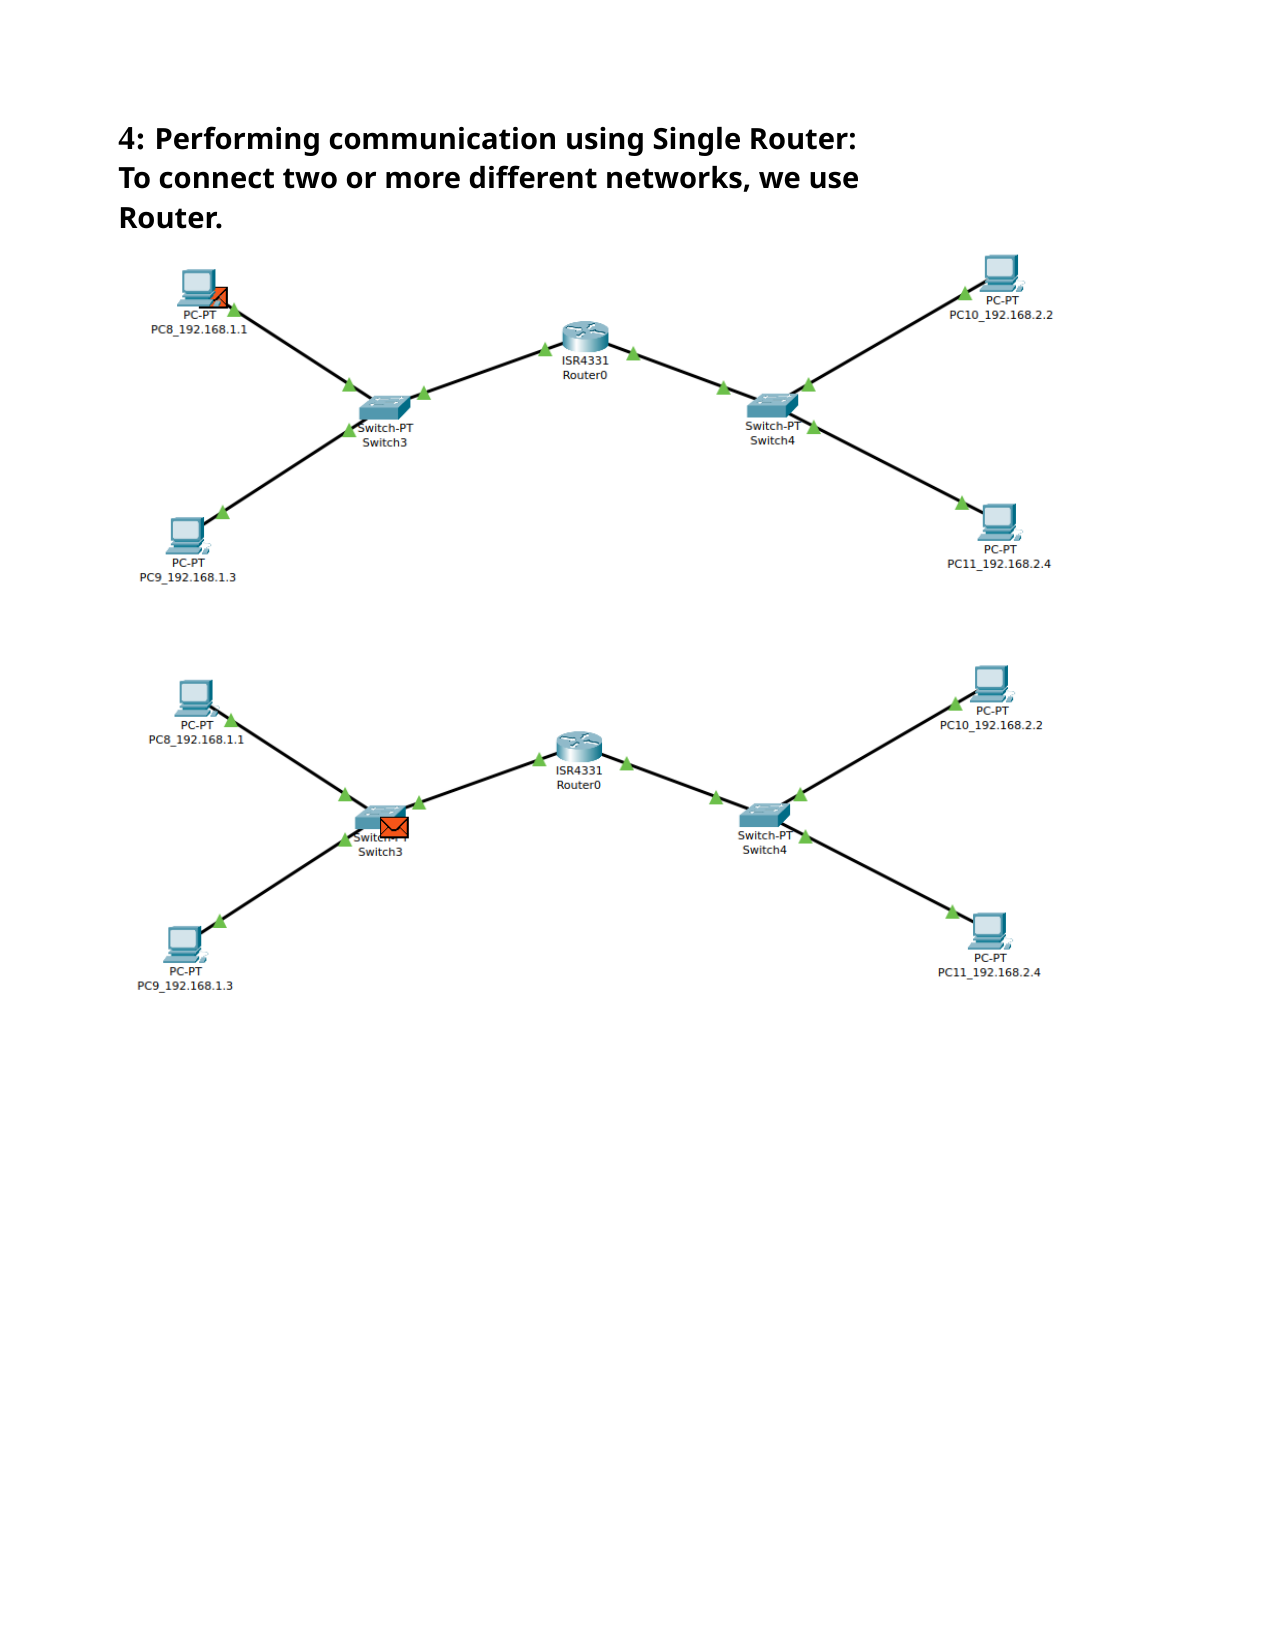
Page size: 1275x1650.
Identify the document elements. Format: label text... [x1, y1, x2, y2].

picture [118, 653, 1157, 1031]
text 4: Performing communication using Single Router: To connect two or more different networks, we use Router. [118, 118, 1157, 237]
picture [118, 237, 1157, 625]
